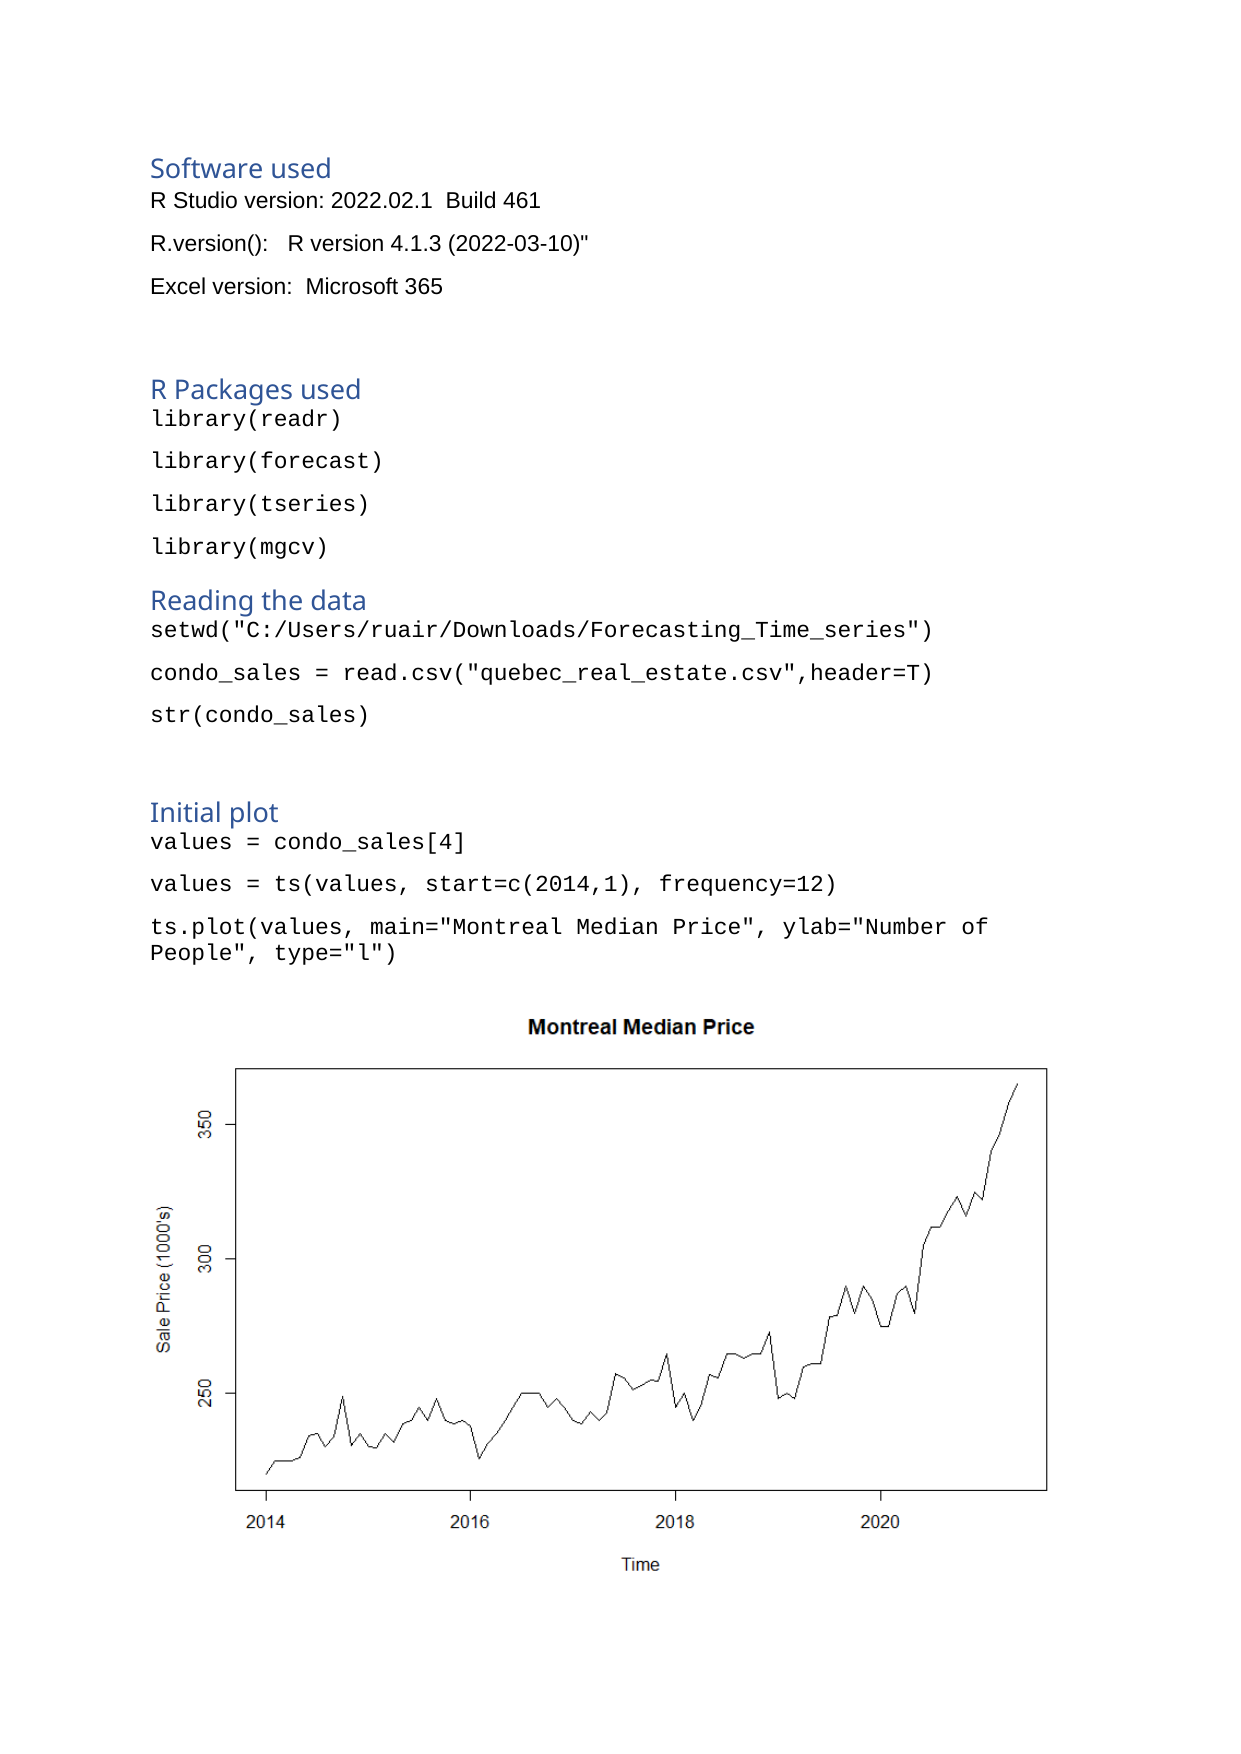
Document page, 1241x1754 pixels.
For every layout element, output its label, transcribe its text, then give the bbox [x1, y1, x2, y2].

text library(forecast) [150, 450, 1090, 476]
subtitle Reading the data [150, 582, 1090, 619]
text str(condo_sales) [150, 704, 1090, 730]
text library(tseries) [150, 492, 1090, 518]
text R.version(): R version 4.1.3 (2022-03-10)" [150, 230, 1090, 256]
text library(readr) [150, 407, 1090, 433]
text condo_sales = read.csv("quebec_real_estate.csv",header=T) [150, 661, 1090, 687]
text ts.plot(values, main="Montreal Median Price", ylab="Number of People", type="l") [150, 915, 1090, 967]
text setwd("C:/Users/ruair/Downloads/Forecasting_Time_series") [150, 619, 1090, 644]
subtitle R Packages used [150, 370, 1090, 407]
subtitle Software used [150, 150, 1090, 187]
text library(mgcv) [150, 535, 1090, 561]
text R Studio version: 2022.02.1 Build 461 [150, 187, 1090, 213]
subtitle Initial plot [150, 793, 1090, 830]
text values = ts(values, start=c(2014,1), frequency=12) [150, 873, 1090, 899]
text values = condo_sales[4] [150, 830, 1090, 856]
text Excel version: Microsoft 365 [150, 273, 1090, 299]
